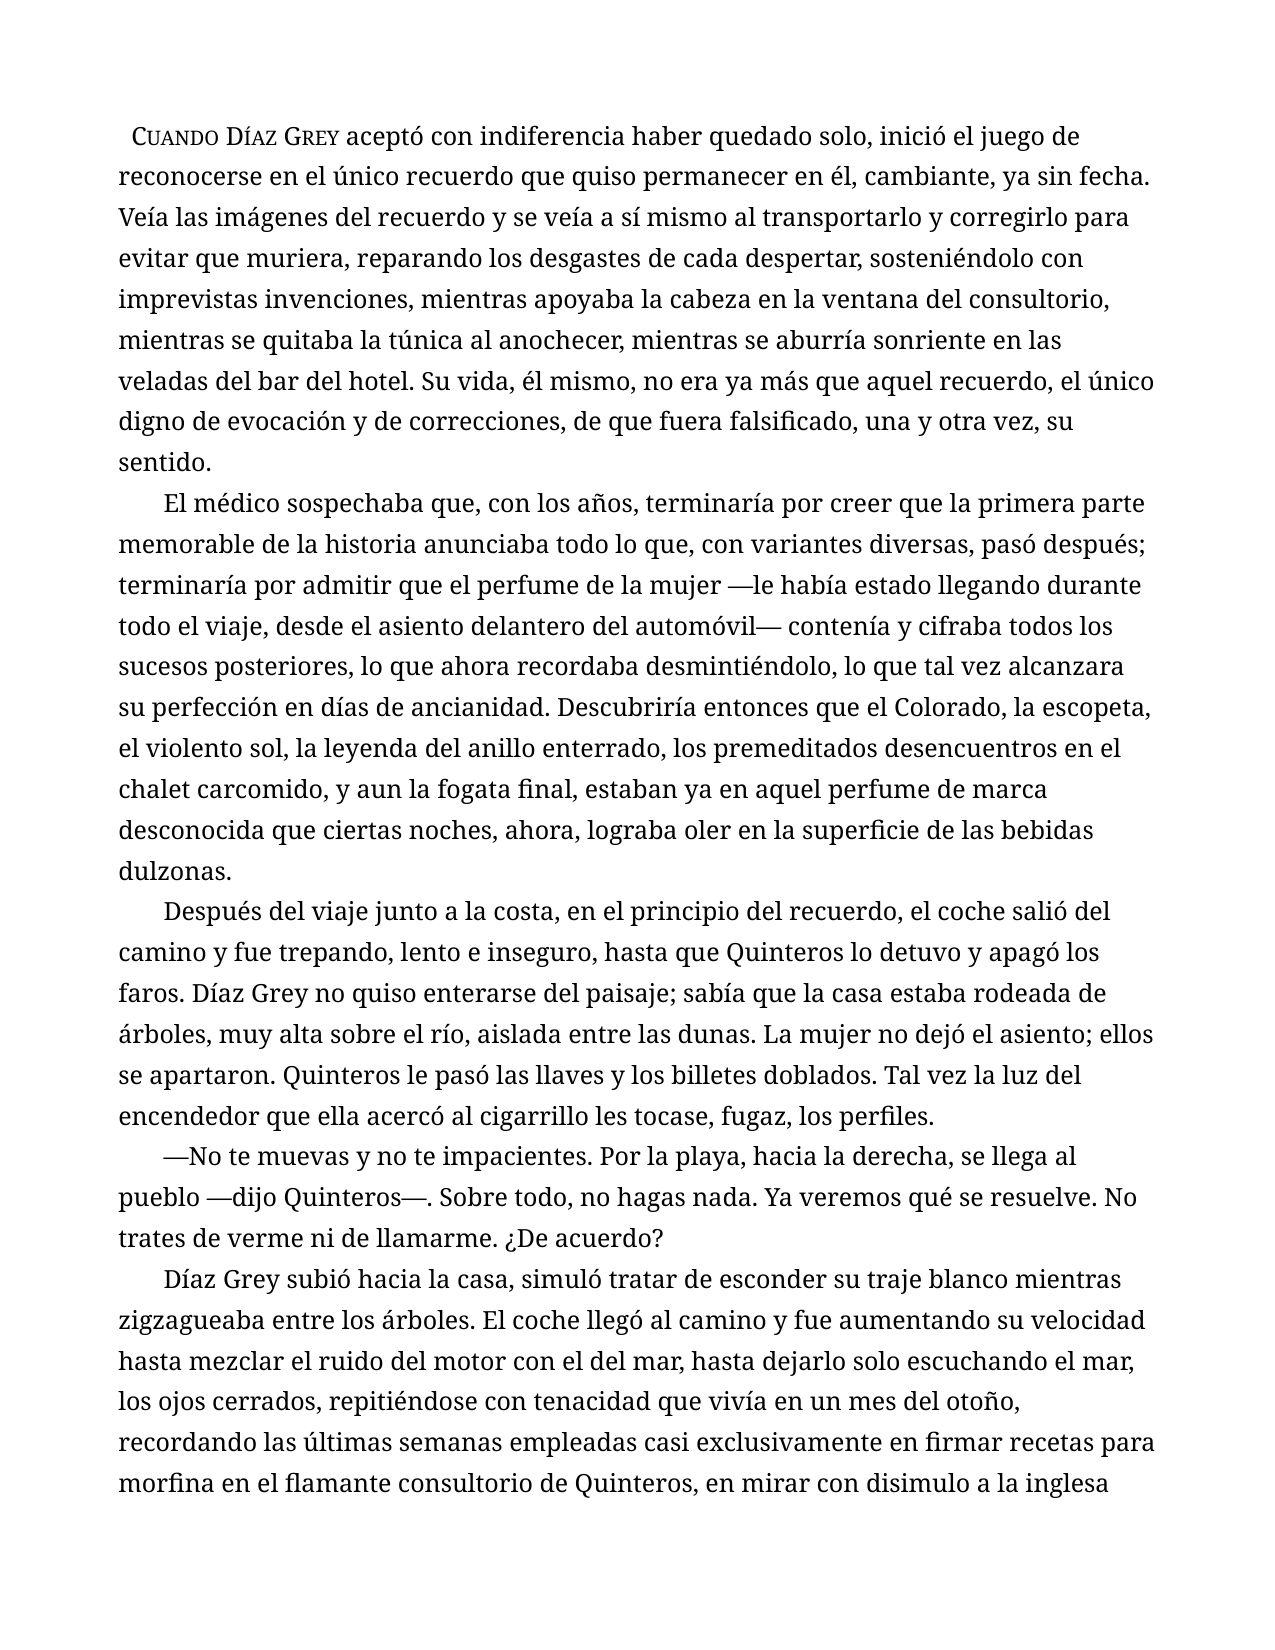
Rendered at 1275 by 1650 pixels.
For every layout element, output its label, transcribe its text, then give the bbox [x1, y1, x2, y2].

text Cuando Díaz Grey aceptó con indiferencia haber quedado solo, inició el juego de reconocerse en el único recuerdo que quiso permanecer en él, cambiante, ya sin fecha. Veía las imágenes del recuerdo y se veía a sí mismo al transportarlo y corregirlo para evitar que muriera, reparando los desgastes de cada despertar, sosteniéndolo con imprevistas invenciones, mientras apoyaba la cabeza en la ventana del consultorio, mientras se quitaba la túnica al anochecer, mientras se aburría sonriente en las veladas del bar del hotel. Su vida, él mismo, no era ya más que aquel recuerdo, el único digno de evocación y de correcciones, de que fuera falsificado, una y otra vez, su sentido. El médico sospechaba que, con los años, terminaría por creer que la primera parte memorable de la historia anunciaba todo lo que, con variantes diversas, pasó después; terminaría por admitir que el perfume de la mujer —le había estado llegando durante todo el viaje, desde el asiento delantero del automóvil— contenía y cifraba todos los sucesos posteriores, lo que ahora recordaba desmintiéndolo, lo que tal vez alcanzara su perfección en días de ancianidad. Descubriría entonces que el Colorado, la escopeta, el violento sol, la leyenda del anillo enterrado, los premeditados desencuentros en el chalet carcomido, y aun la fogata final, estaban ya en aquel perfume de marca desconocida que ciertas noches, ahora, lograba oler en la superficie de las bebidas dulzonas. Después del viaje junto a la costa, en el principio del recuerdo, el coche salió del camino y fue trepando, lento e inseguro, hasta que Quinteros lo detuvo y apagó los faros. Díaz Grey no quiso enterarse del paisaje; sabía que la casa estaba rodeada de árboles, muy alta sobre el río, aislada entre las dunas. La mujer no dejó el asiento; ellos se apartaron. Quinteros le pasó las llaves y los billetes doblados. Tal vez la luz del encendedor que ella acercó al cigarrillo les tocase, fugaz, los perfiles. —No te muevas y no te impacientes. Por la playa, hacia la derecha, se llega al pueblo —dijo Quinteros—. Sobre todo, no hagas nada. Ya veremos qué se resuelve. No trates de verme ni de llamarme. ¿De acuerdo? Díaz Grey subió hacia la casa, simuló tratar de esconder su traje blanco mientras zigzagueaba entre los árboles. El coche llegó al camino y fue aumentando su velocidad hasta mezclar el ruido del motor con el del mar, hasta dejarlo solo escuchando el mar, los ojos cerrados, repitiéndose con tenacidad que vivía en un mes del otoño, recordando las últimas semanas empleadas casi exclusivamente en firmar recetas para morfina en el flamante consultorio de Quinteros, en mirar con disimulo a la inglesa [118, 118, 1157, 1500]
